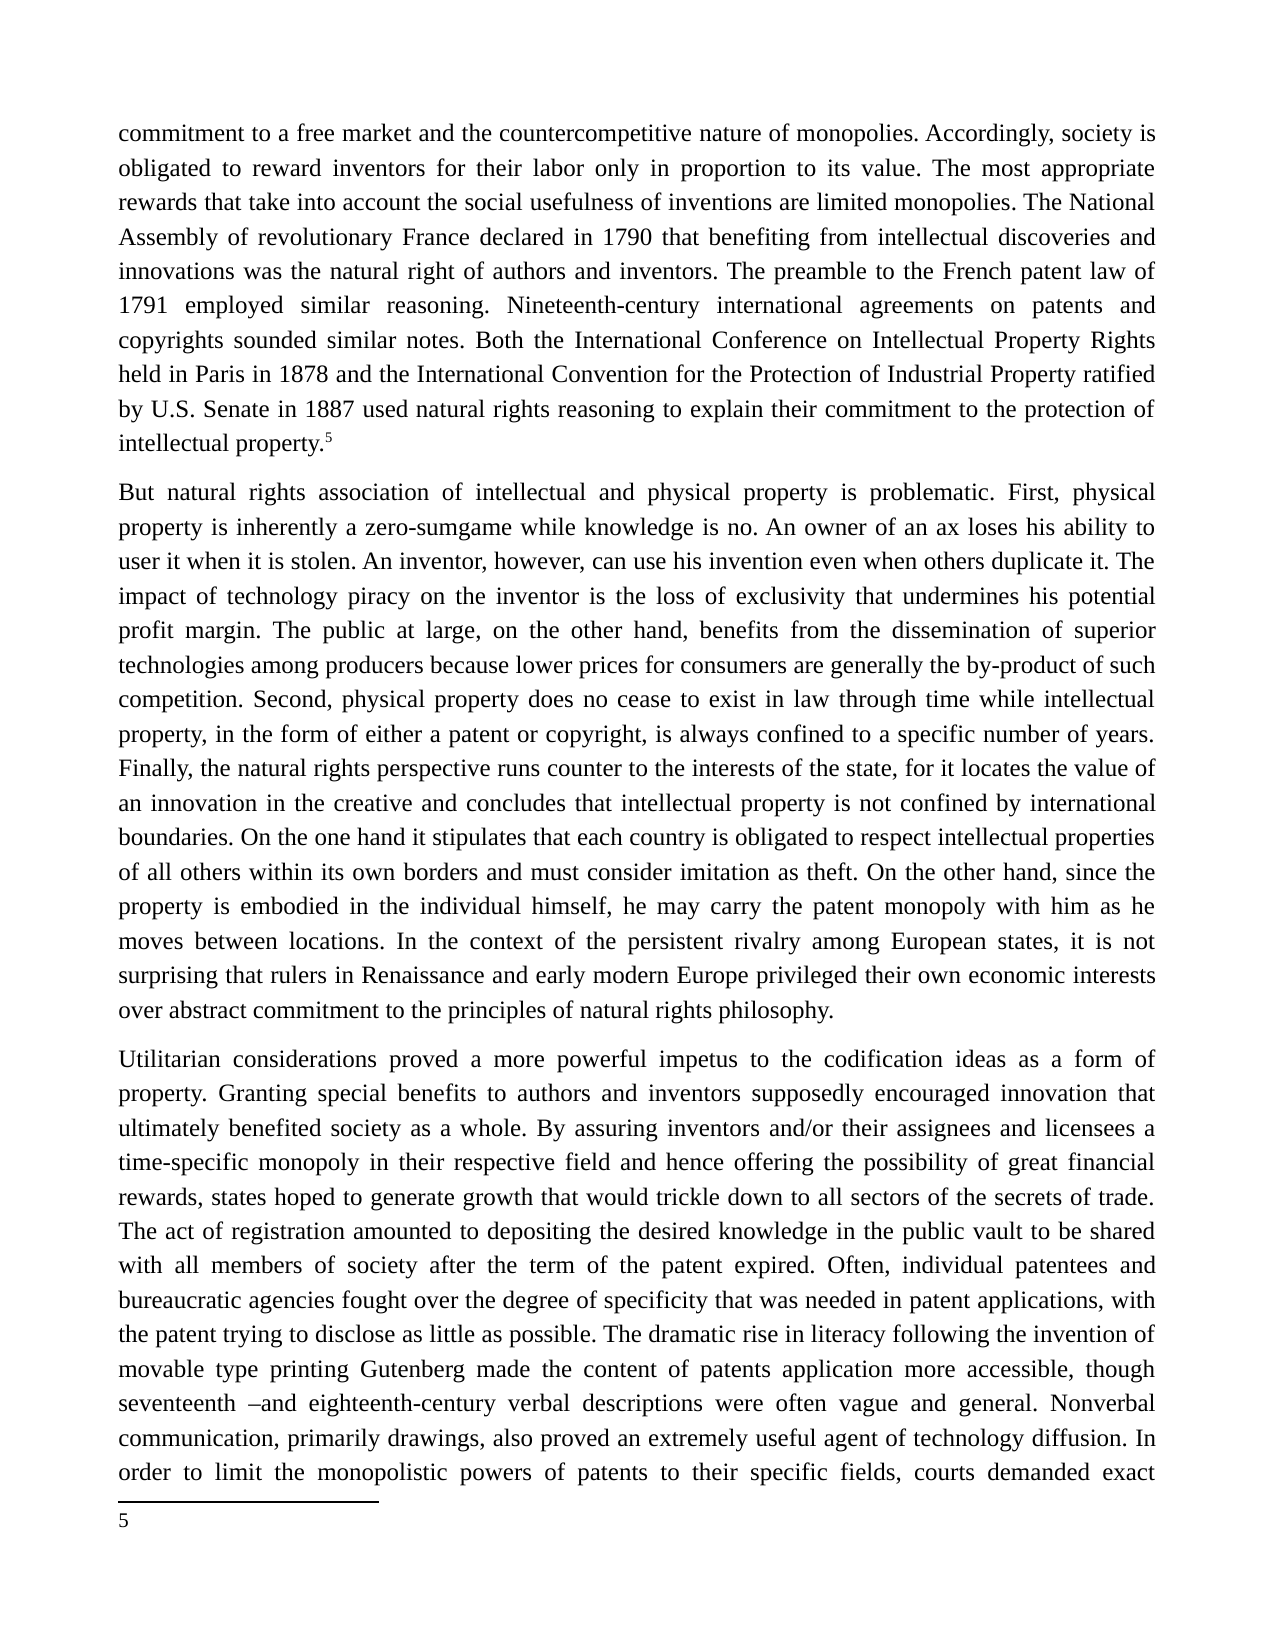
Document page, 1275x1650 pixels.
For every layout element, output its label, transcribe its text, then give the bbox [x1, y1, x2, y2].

text Utilitarian considerations proved a more powerful impetus to the codification ideas as a form of property. Granting special benefits to authors and inventors supposedly encouraged innovation that ultimately benefited society as a whole. By assuring inventors and/or their assignees and licensees a time-specific monopoly in their respective field and hence offering the possibility of great financial rewards, states hoped to generate growth that would trickle down to all sectors of the secrets of trade. The act of registration amounted to depositing the desired knowledge in the public vault to be shared with all members of society after the term of the patent expired. Often, individual patentees and bureaucratic agencies fought over the degree of specificity that was needed in patent applications, with the patent trying to disclose as little as possible. The dramatic rise in literacy following the invention of movable type printing Gutenberg made the content of patents application more accessible, though seventeenth –and eighteenth-century verbal descriptions were often vague and general. Nonverbal communication, primarily drawings, also proved an extremely useful agent of technology diffusion. In order to limit the monopolistic powers of patents to their specific fields, courts demanded exact [118, 1044, 1157, 1486]
text But natural rights association of intellectual and physical property is problematic. First, physical property is inherently a zero-sumgame while knowledge is no. An owner of an ax loses his ability to user it when it is stolen. An inventor, however, can use his invention even when others duplicate it. The impact of technology piracy on the inventor is the loss of exclusivity that undermines his potential profit margin. The public at large, on the other hand, benefits from the dissemination of superior technologies among producers because lower prices for consumers are generally the by-product of such competition. Second, physical property does no cease to exist in law through time while intellectual property, in the form of either a patent or copyright, is always confined to a specific number of years. Finally, the natural rights perspective runs counter to the interests of the state, for it locates the value of an innovation in the creative and concludes that intellectual property is not confined by international boundaries. On the one hand it stipulates that each country is obligated to respect intellectual properties of all others within its own borders and must consider imitation as theft. On the other hand, since the property is embodied in the individual himself, he may carry the patent monopoly with him as he moves between locations. In the context of the persistent rivalry among European states, it is not surprising that rulers in Renaissance and early modern Europe privileged their own economic interests over abstract commitment to the principles of natural rights philosophy. [118, 477, 1157, 1023]
text commitment to a free market and the countercompetitive nature of monopolies. Accordingly, society is obligated to reward inventors for their labor only in proportion to its value. The most appropriate rewards that take into account the social usefulness of inventions are limited monopolies. The National Assembly of revolutionary France declared in 1790 that benefiting from intellectual discoveries and innovations was the natural right of authors and inventors. The preamble to the French patent law of 1791 employed similar reasoning. Nineteenth-century international agreements on patents and copyrights sounded similar notes. Both the International Conference on Intellectual Property Rights held in Paris in 1878 and the International Convention for the Protection of Industrial Property ratified by U.S. Senate in 1887 used natural rights reasoning to explain their commitment to the protection of intellectual property. [118, 118, 1157, 457]
